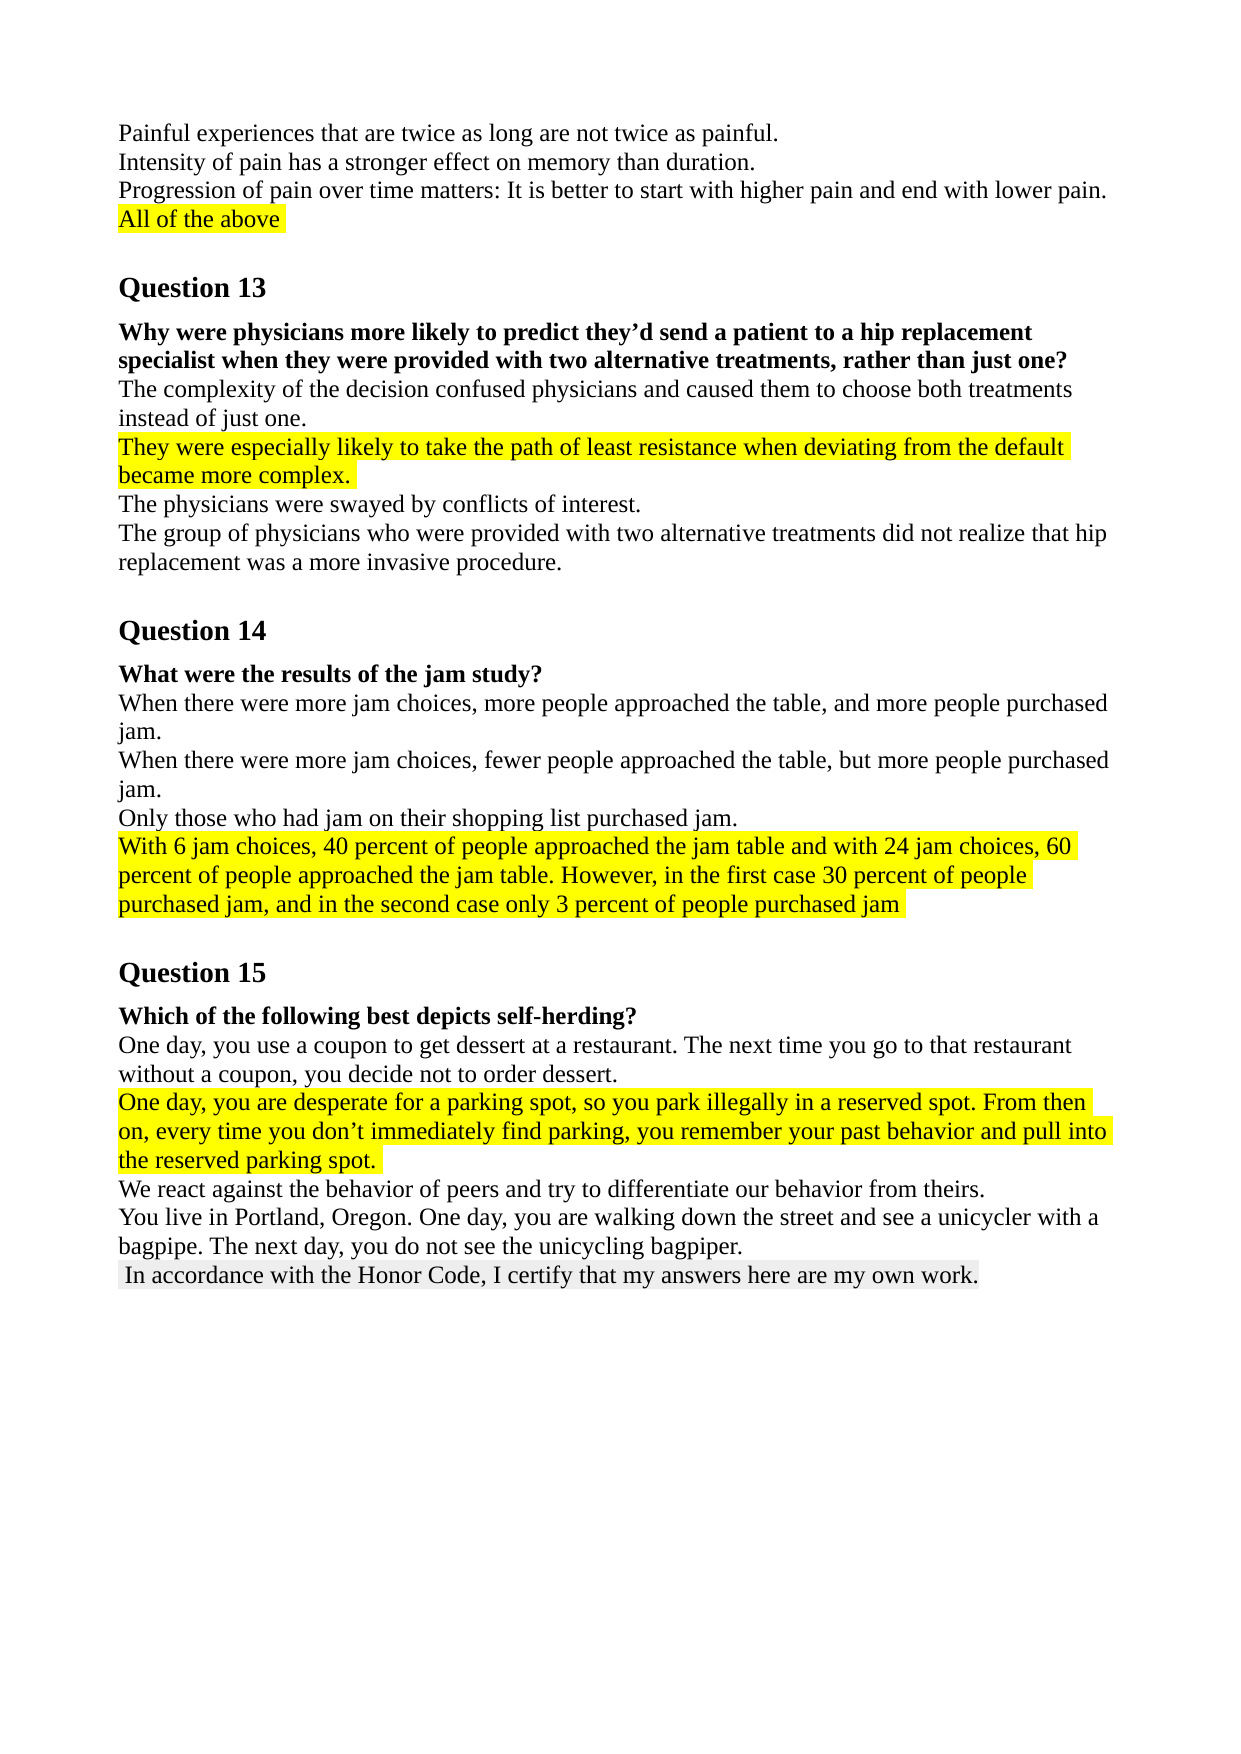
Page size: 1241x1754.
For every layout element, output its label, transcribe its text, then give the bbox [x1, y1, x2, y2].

text The physicians were swayed by conflicts of interest. [118, 489, 1122, 518]
text We react against the behavior of peers and try to differentiate our behavior from theirs. [118, 1174, 1122, 1202]
text With 6 jam choices, 40 percent of people approached the jam table and with 24 jam choices, 60 percent of people approached the jam table. However, in the first case 30 percent of people purchased jam, and in the second case only 3 percent of people purchased jam [118, 831, 1122, 918]
text One day, you use a coupon to get dessert at a restaurant. The next time you go to that restaurant without a coupon, you decide not to order dessert. [118, 1030, 1122, 1087]
text What were the results of the jam study? [118, 659, 1122, 688]
text Painful experiences that are twice as long are not twice as painful. [118, 118, 1122, 147]
text The complexity of the decision confused physicians and caused them to choose both treatments instead of just one. [118, 374, 1122, 432]
subtitle Question 15 [118, 955, 1122, 989]
text Only those who had jam on their shopping list purchased jam. [118, 803, 1122, 831]
subtitle Question 13 [118, 271, 1122, 304]
text The group of physicians who were provided with two alternative treatments did not realize that hip replacement was a more invasive procedure. [118, 518, 1122, 575]
subtitle Question 14 [118, 613, 1122, 646]
text In accordance with the Honor Code, I certify that my answers here are my own work. [118, 1260, 1122, 1289]
text One day, you are desperate for a parking spot, so you park illegally in a reserved spot. From then on, every time you don’t immediately find parking, you remember your past behavior and pull into the reserved parking spot. [118, 1087, 1122, 1174]
text Why were physicians more likely to predict they’d send a patient to a hip replacement specialist when they were provided with two alternative treatments, rather than just one? [118, 317, 1122, 374]
text All of the above [118, 204, 1122, 233]
text They were especially likely to take the path of least resistance when deviating from the default became more complex. [118, 432, 1122, 489]
text Which of the following best depicts self-herding? [118, 1001, 1122, 1030]
text When there were more jam choices, fewer people approached the table, but more people purchased jam. [118, 745, 1122, 803]
text Intensity of pain has a stronger effect on memory than duration. [118, 147, 1122, 176]
text Progression of pain over time matters: It is better to start with higher pain and end with lower pain. [118, 176, 1122, 204]
text You live in Portland, Oregon. One day, you are walking down the street and see a unicycler with a bagpipe. The next day, you do not see the unicycling bagpiper. [118, 1202, 1122, 1260]
text When there were more jam choices, more people approached the table, and more people purchased jam. [118, 688, 1122, 745]
